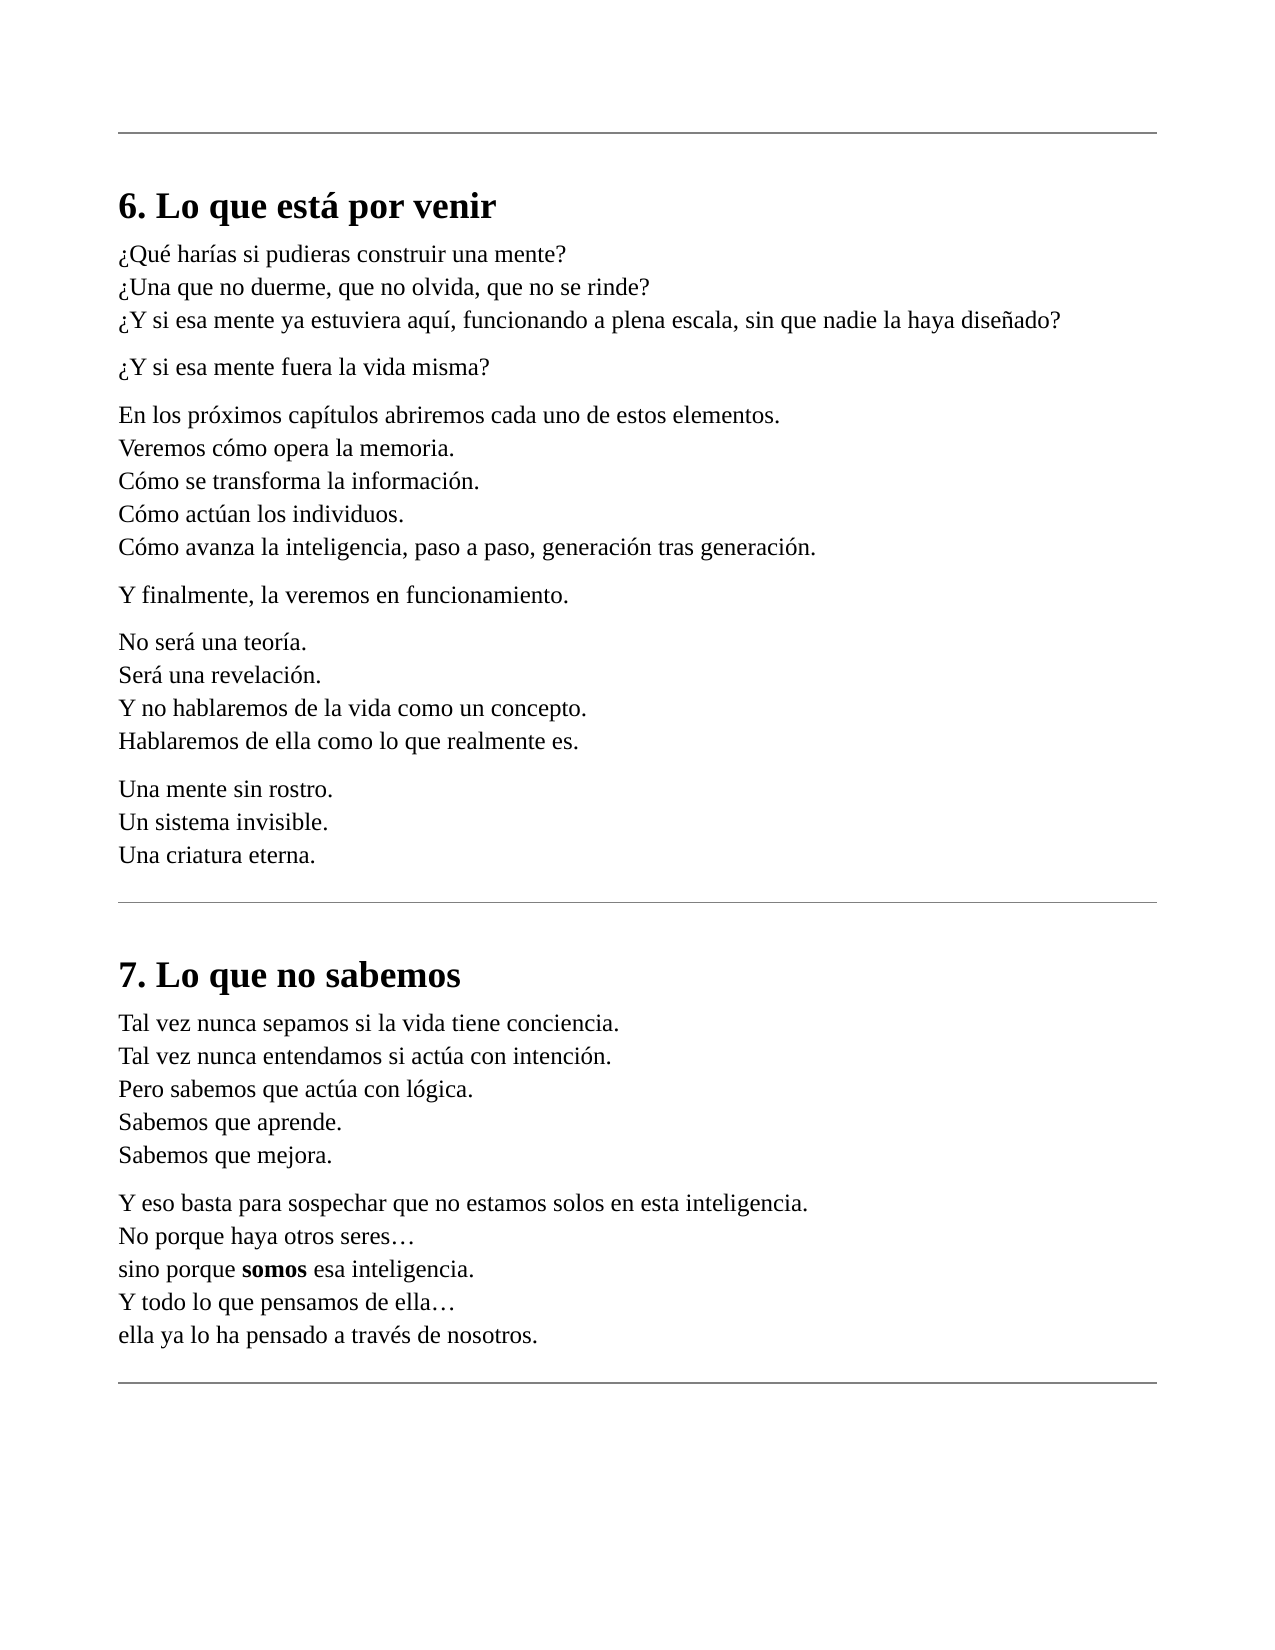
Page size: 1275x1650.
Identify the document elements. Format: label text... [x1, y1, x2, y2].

text ¿Y si esa mente fuera la vida misma? [118, 352, 1157, 381]
text Y finalmente, la veremos en funcionamiento. [118, 580, 1157, 608]
text Y eso basta para sospechar que no estamos solos en esta inteligencia. No porque haya otros seres… sino porque somos esa inteligencia. Y todo lo que pensamos de ella… ella ya lo ha pensado a través de nosotros. [118, 1188, 1157, 1349]
text ¿Qué harías si pudieras construir una mente? ¿Una que no duerme, que no olvida, que no se rinde? ¿Y si esa mente ya estuviera aquí, funcionando a plena escala, sin que nadie la haya diseñado? [118, 239, 1157, 334]
text No será una teoría. Será una revelación. Y no hablaremos de la vida como un concepto. Hablaremos de ella como lo que realmente es. [118, 627, 1157, 755]
text Tal vez nunca sepamos si la vida tiene conciencia. Tal vez nunca entendamos si actúa con intención. Pero sabemos que actúa con lógica. Sabemos que aprende. Sabemos que mejora. [118, 1008, 1157, 1169]
text Una mente sin rostro. Un sistema invisible. Una criatura eterna. [118, 774, 1157, 869]
subtitle 6. Lo que está por venir [118, 183, 1157, 226]
subtitle 7. Lo que no sabemos [118, 953, 1157, 996]
text En los próximos capítulos abriremos cada uno de estos elementos. Veremos cómo opera la memoria. Cómo se transforma la información. Cómo actúan los individuos. Cómo avanza la inteligencia, paso a paso, generación tras generación. [118, 400, 1157, 561]
